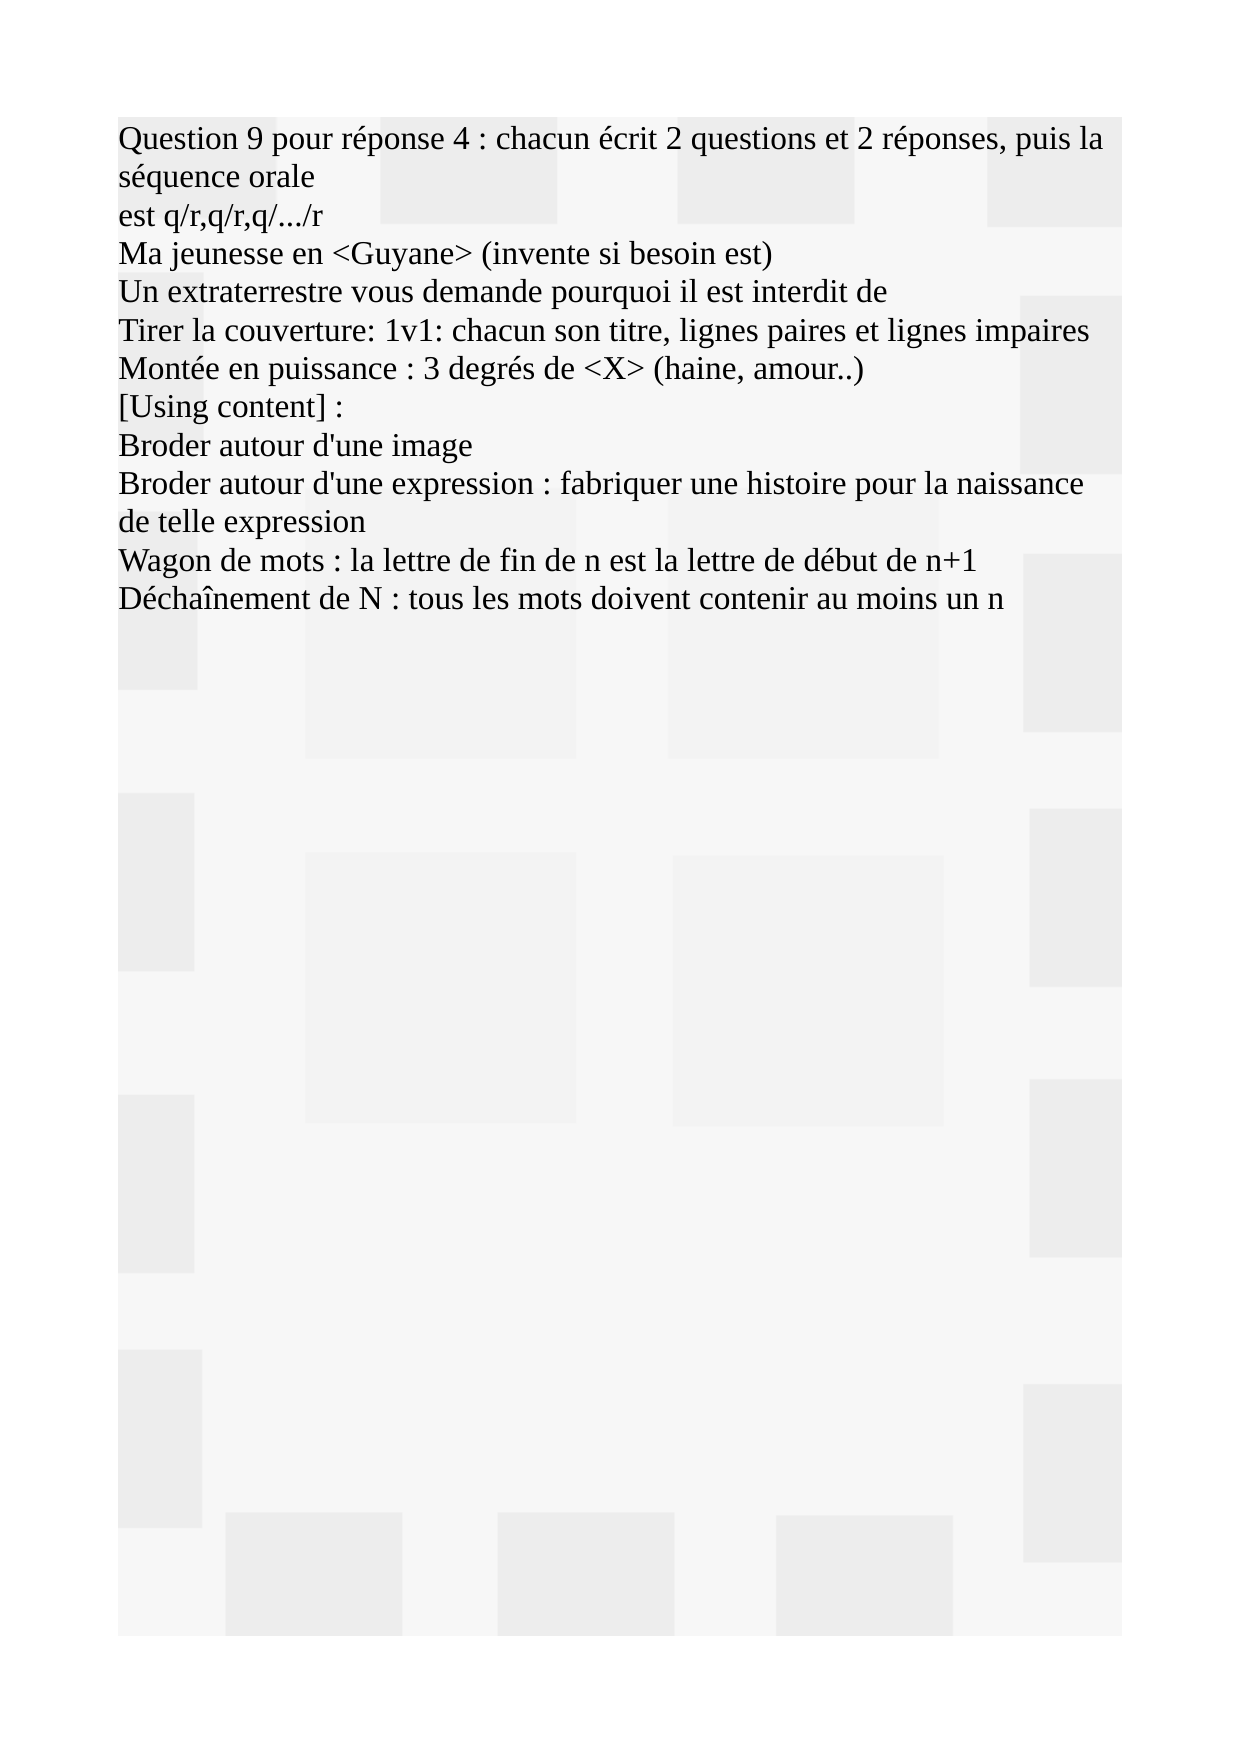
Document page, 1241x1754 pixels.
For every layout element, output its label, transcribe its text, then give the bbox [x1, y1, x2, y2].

text Wagon de mots : la lettre de fin de n est la lettre de début de n+1 [118, 540, 1122, 578]
picture [220, 616, 1021, 1277]
text Question 9 pour réponse 4 : chacun écrit 2 questions et 2 réponses, puis la séquence orale [118, 118, 1122, 195]
text Ma jeunesse en <Guyane> (invente si besoin est) [118, 233, 1122, 271]
text Broder autour d'une image [118, 425, 1122, 463]
text [Using content] : [118, 386, 1122, 425]
text Un extraterrestre vous demande pourquoi il est interdit de [118, 271, 1122, 310]
text Déchaînement de N : tous les mots doivent contenir au moins un n [118, 578, 1122, 616]
text Broder autour d'une expression : fabriquer une histoire pour la naissance de telle expression [118, 463, 1122, 540]
text est q/r,q/r,q/.../r [118, 195, 1122, 233]
text Montée en puissance : 3 degrés de <X> (haine, amour..) [118, 348, 1122, 386]
text Tirer la couverture: 1v1: chacun son titre, lignes paires et lignes impaires [118, 310, 1122, 348]
